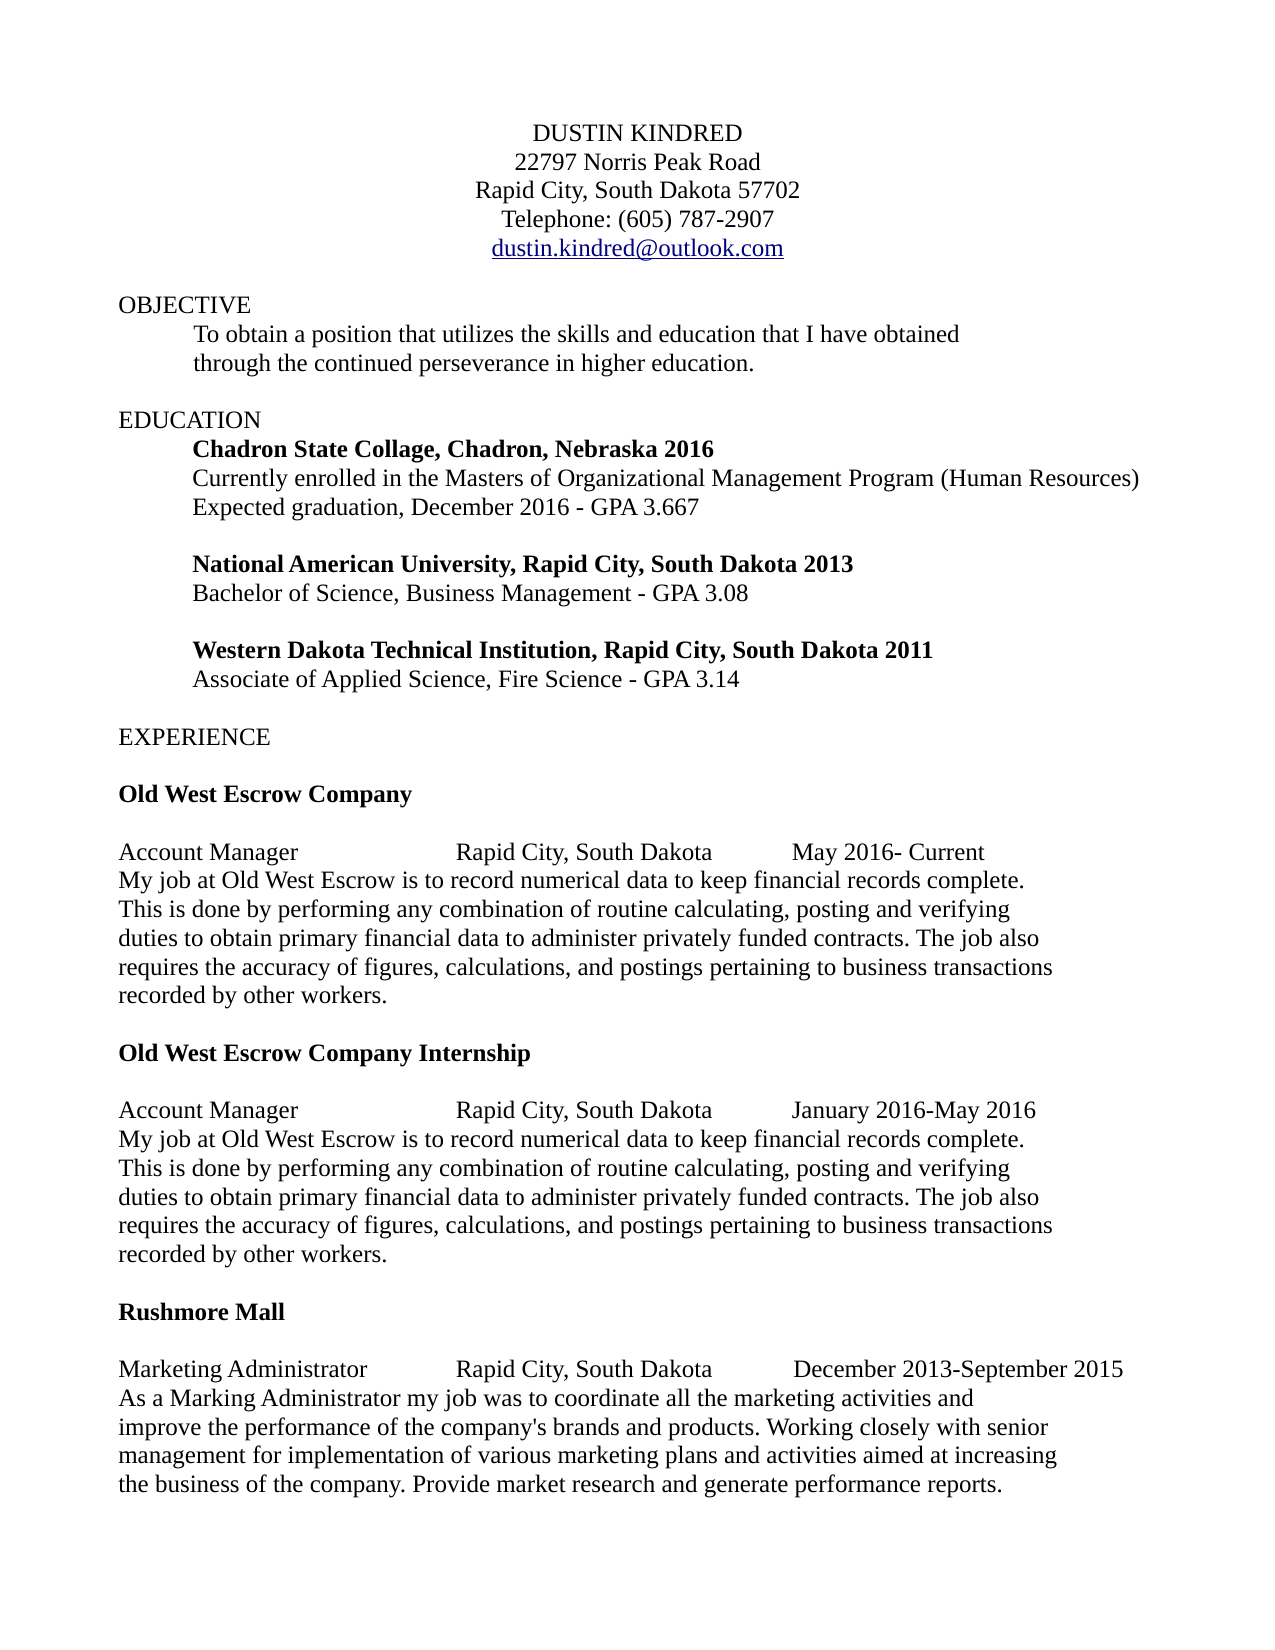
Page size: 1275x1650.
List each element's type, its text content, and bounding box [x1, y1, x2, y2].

text Bachelor of Science, Business Management - GPA 3.08 [118, 578, 1157, 607]
text OBJECTIVE [118, 291, 1157, 319]
text To obtain a position that utilizes the skills and education that I have obtained [118, 319, 1157, 348]
text requires the accuracy of figures, calculations, and postings pertaining to business transactions [118, 1211, 1157, 1239]
text EXPERIENCE [118, 722, 1157, 751]
text Old West Escrow Company [118, 779, 1157, 808]
text duties to obtain primary financial data to administer privately funded contracts. The job also [118, 923, 1157, 952]
text EDUCATION [118, 406, 1157, 434]
text Expected graduation, December 2016 - GPA 3.667 [118, 492, 1157, 521]
text improve the performance of the company's brands and products. Working closely with senior [118, 1412, 1157, 1441]
text management for implementation of various marketing plans and activities aimed at increasing [118, 1441, 1157, 1469]
text Rapid City, South Dakota 57702 [118, 176, 1157, 204]
text My job at Old West Escrow is to record numerical data to keep financial records complete. [118, 866, 1157, 894]
text Chadron State Collage, Chadron, Nebraska 2016 [118, 434, 1157, 463]
text recorded by other workers. [118, 1239, 1157, 1268]
text Telephone: (605) 787-2907 [118, 204, 1157, 233]
text 22797 Norris Peak Road [118, 147, 1157, 176]
text Old West Escrow Company Internship [118, 1038, 1157, 1067]
text through the continued perseverance in higher education. [118, 348, 1157, 377]
text the business of the company. Provide market research and generate performance reports. [118, 1469, 1157, 1498]
text Account Manager Rapid City, South Dakota May 2016- Current [118, 837, 1157, 866]
text National American University, Rapid City, South Dakota 2013 [118, 549, 1157, 578]
text Marketing Administrator Rapid City, South Dakota December 2013-September 2015 [118, 1354, 1157, 1383]
text Western Dakota Technical Institution, Rapid City, South Dakota 2011 [118, 636, 1157, 664]
text requires the accuracy of figures, calculations, and postings pertaining to business transactions [118, 952, 1157, 981]
text Account Manager Rapid City, South Dakota January 2016-May 2016 [118, 1096, 1157, 1124]
text recorded by other workers. [118, 981, 1157, 1009]
text dustin.kindred@outlook.com [118, 233, 1157, 262]
text Associate of Applied Science, Fire Science - GPA 3.14 [118, 664, 1157, 693]
text Currently enrolled in the Masters of Organizational Management Program (Human Resources) [118, 463, 1157, 492]
text Rushmore Mall [118, 1297, 1157, 1326]
text duties to obtain primary financial data to administer privately funded contracts. The job also [118, 1182, 1157, 1211]
text As a Marking Administrator my job was to coordinate all the marketing activities and [118, 1383, 1157, 1412]
text My job at Old West Escrow is to record numerical data to keep financial records complete. [118, 1124, 1157, 1153]
text This is done by performing any combination of routine calculating, posting and verifying [118, 1153, 1157, 1182]
text This is done by performing any combination of routine calculating, posting and verifying [118, 894, 1157, 923]
text DUSTIN KINDRED [118, 118, 1157, 147]
